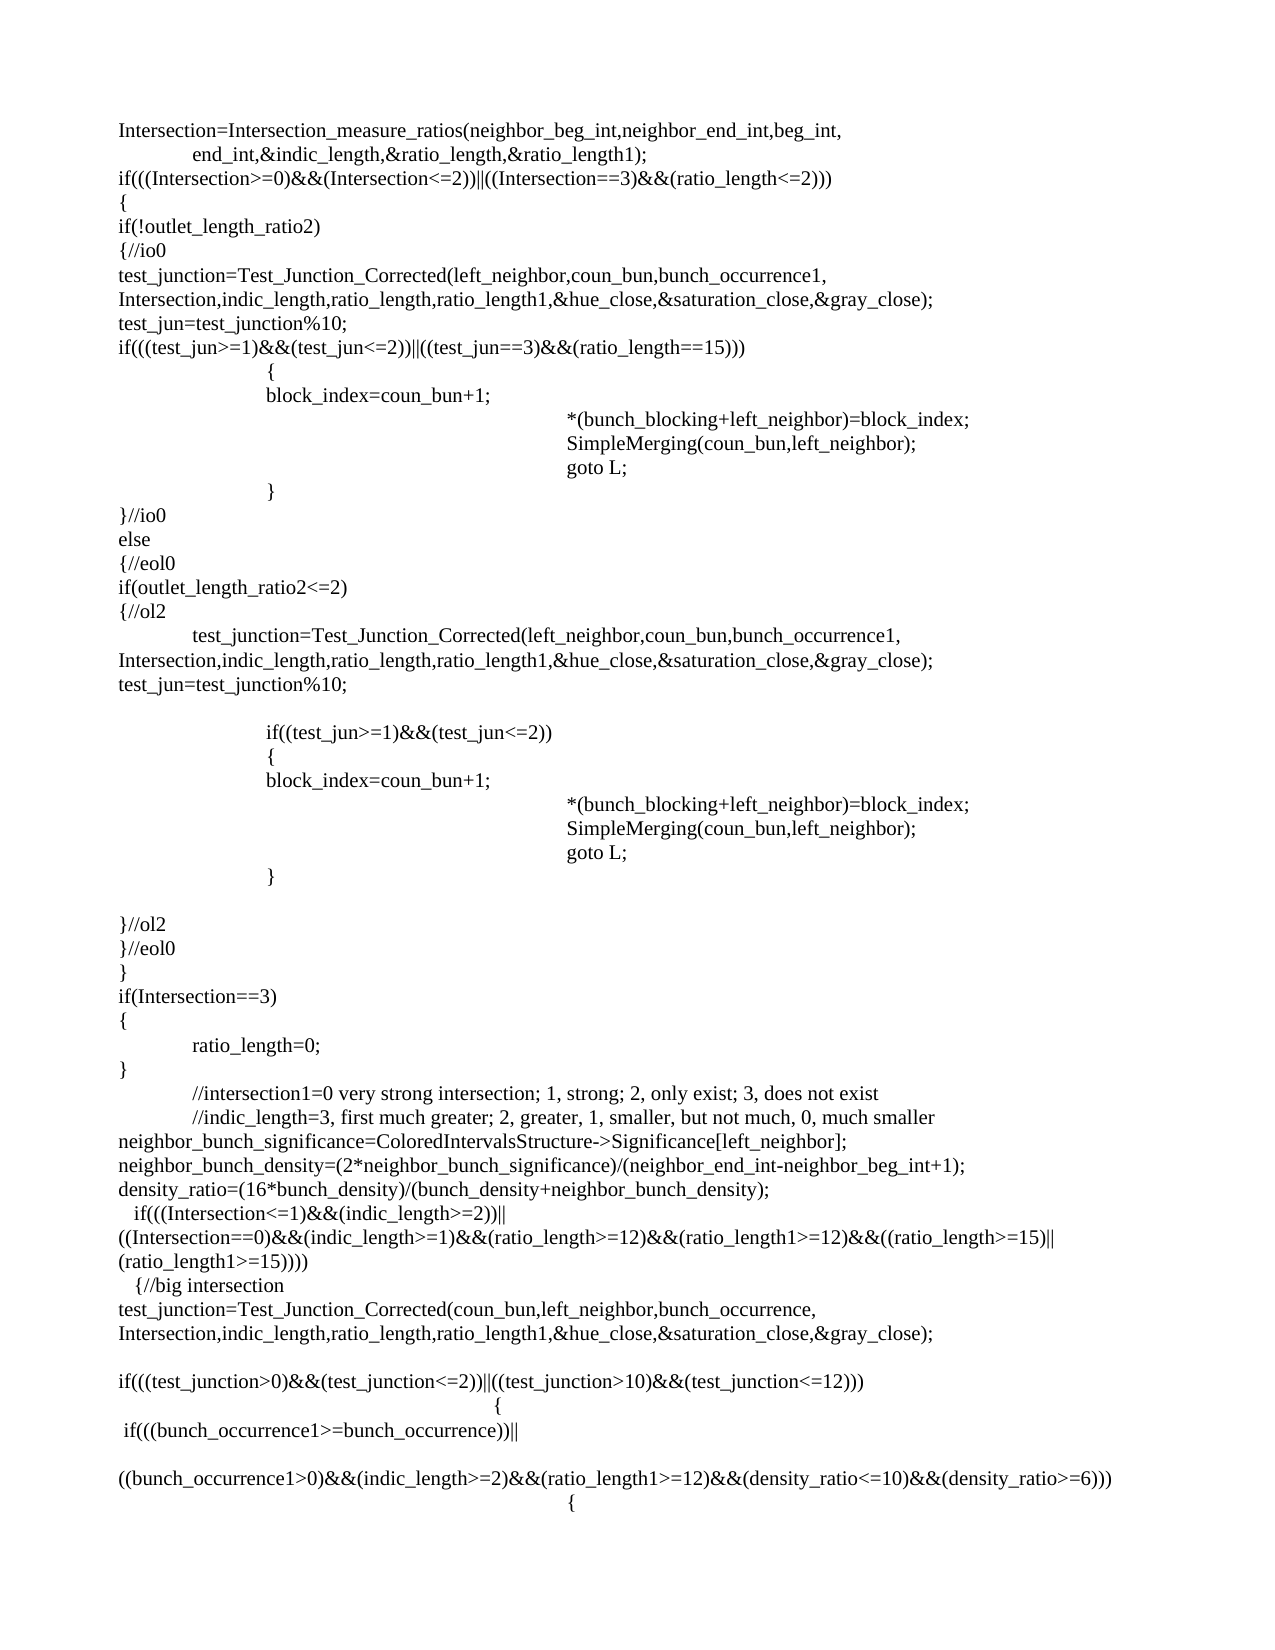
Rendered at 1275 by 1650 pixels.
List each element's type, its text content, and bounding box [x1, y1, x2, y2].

text if(((Intersection>=0)&&(Intersection<=2))||((Intersection==3)&&(ratio_length<=2))) [118, 166, 1157, 190]
text {//big intersection [118, 1273, 1157, 1297]
text ratio_length=0; [118, 1032, 1157, 1057]
text test_jun=test_junction%10; [118, 311, 1157, 335]
text //intersection1=0 very strong intersection; 1, strong; 2, only exist; 3, does not exist [118, 1081, 1157, 1105]
text end_int,&indic_length,&ratio_length,&ratio_length1); [118, 142, 1157, 166]
text } [118, 960, 1157, 984]
text test_junction=Test_Junction_Corrected(coun_bun,left_neighbor,bunch_occurrence, [118, 1297, 1157, 1321]
text test_jun=test_junction%10; [118, 672, 1157, 696]
text }//ol2 [118, 912, 1157, 936]
text Intersection,indic_length,ratio_length,ratio_length1,&hue_close,&saturation_close,&gray_close); [118, 1321, 1157, 1345]
text }//io0 [118, 503, 1157, 527]
text goto L; [118, 840, 1157, 864]
text ((bunch_occurrence1>0)&&(indic_length>=2)&&(ratio_length1>=12)&&(density_ratio<=10)&&(density_ratio>=6))) [118, 1442, 1157, 1490]
text neighbor_bunch_significance=ColoredIntervalsStructure->Significance[left_neighbor]; [118, 1129, 1157, 1153]
text if(!outlet_length_ratio2) [118, 214, 1157, 238]
text Intersection,indic_length,ratio_length,ratio_length1,&hue_close,&saturation_close,&gray_close); [118, 647, 1157, 672]
text //indic_length=3, first much greater; 2, greater, 1, smaller, but not much, 0, much smaller [118, 1105, 1157, 1129]
text if((test_jun>=1)&&(test_jun<=2)) [118, 720, 1157, 744]
text if(((bunch_occurrence1>=bunch_occurrence))|| [118, 1417, 1157, 1442]
text else [118, 527, 1157, 551]
text block_index=coun_bun+1; [118, 768, 1157, 792]
text { [118, 190, 1157, 214]
text if(((Intersection<=1)&&(indic_length>=2))|| [118, 1201, 1157, 1225]
text } [118, 1057, 1157, 1081]
text {//ol2 [118, 599, 1157, 623]
text {//eol0 [118, 551, 1157, 575]
text { [118, 744, 1157, 768]
text if(outlet_length_ratio2<=2) [118, 575, 1157, 599]
text SimpleMerging(coun_bun,left_neighbor); [118, 816, 1157, 840]
text { [118, 1490, 1157, 1514]
text } [118, 479, 1157, 503]
text { [118, 1393, 1157, 1417]
text block_index=coun_bun+1; [118, 383, 1157, 407]
text if(Intersection==3) [118, 984, 1157, 1008]
text } [118, 864, 1157, 888]
text if(((test_junction>0)&&(test_junction<=2))||((test_junction>10)&&(test_junction<=12))) [118, 1369, 1157, 1393]
text *(bunch_blocking+left_neighbor)=block_index; [118, 792, 1157, 816]
text }//eol0 [118, 936, 1157, 960]
text Intersection=Intersection_measure_ratios(neighbor_beg_int,neighbor_end_int,beg_int, [118, 118, 1157, 142]
text test_junction=Test_Junction_Corrected(left_neighbor,coun_bun,bunch_occurrence1, [118, 623, 1157, 647]
text *(bunch_blocking+left_neighbor)=block_index; [118, 407, 1157, 431]
text density_ratio=(16*bunch_density)/(bunch_density+neighbor_bunch_density); [118, 1177, 1157, 1201]
text { [118, 359, 1157, 383]
text SimpleMerging(coun_bun,left_neighbor); [118, 431, 1157, 455]
text ((Intersection==0)&&(indic_length>=1)&&(ratio_length>=12)&&(ratio_length1>=12)&&((ratio_length>=15)||(ratio_length1>=15)))) [118, 1225, 1157, 1273]
text {//io0 [118, 238, 1157, 262]
text if(((test_jun>=1)&&(test_jun<=2))||((test_jun==3)&&(ratio_length==15))) [118, 335, 1157, 359]
text Intersection,indic_length,ratio_length,ratio_length1,&hue_close,&saturation_close,&gray_close); [118, 287, 1157, 311]
text neighbor_bunch_density=(2*neighbor_bunch_significance)/(neighbor_end_int-neighbor_beg_int+1); [118, 1153, 1157, 1177]
text { [118, 1008, 1157, 1032]
text goto L; [118, 455, 1157, 479]
text test_junction=Test_Junction_Corrected(left_neighbor,coun_bun,bunch_occurrence1, [118, 262, 1157, 287]
